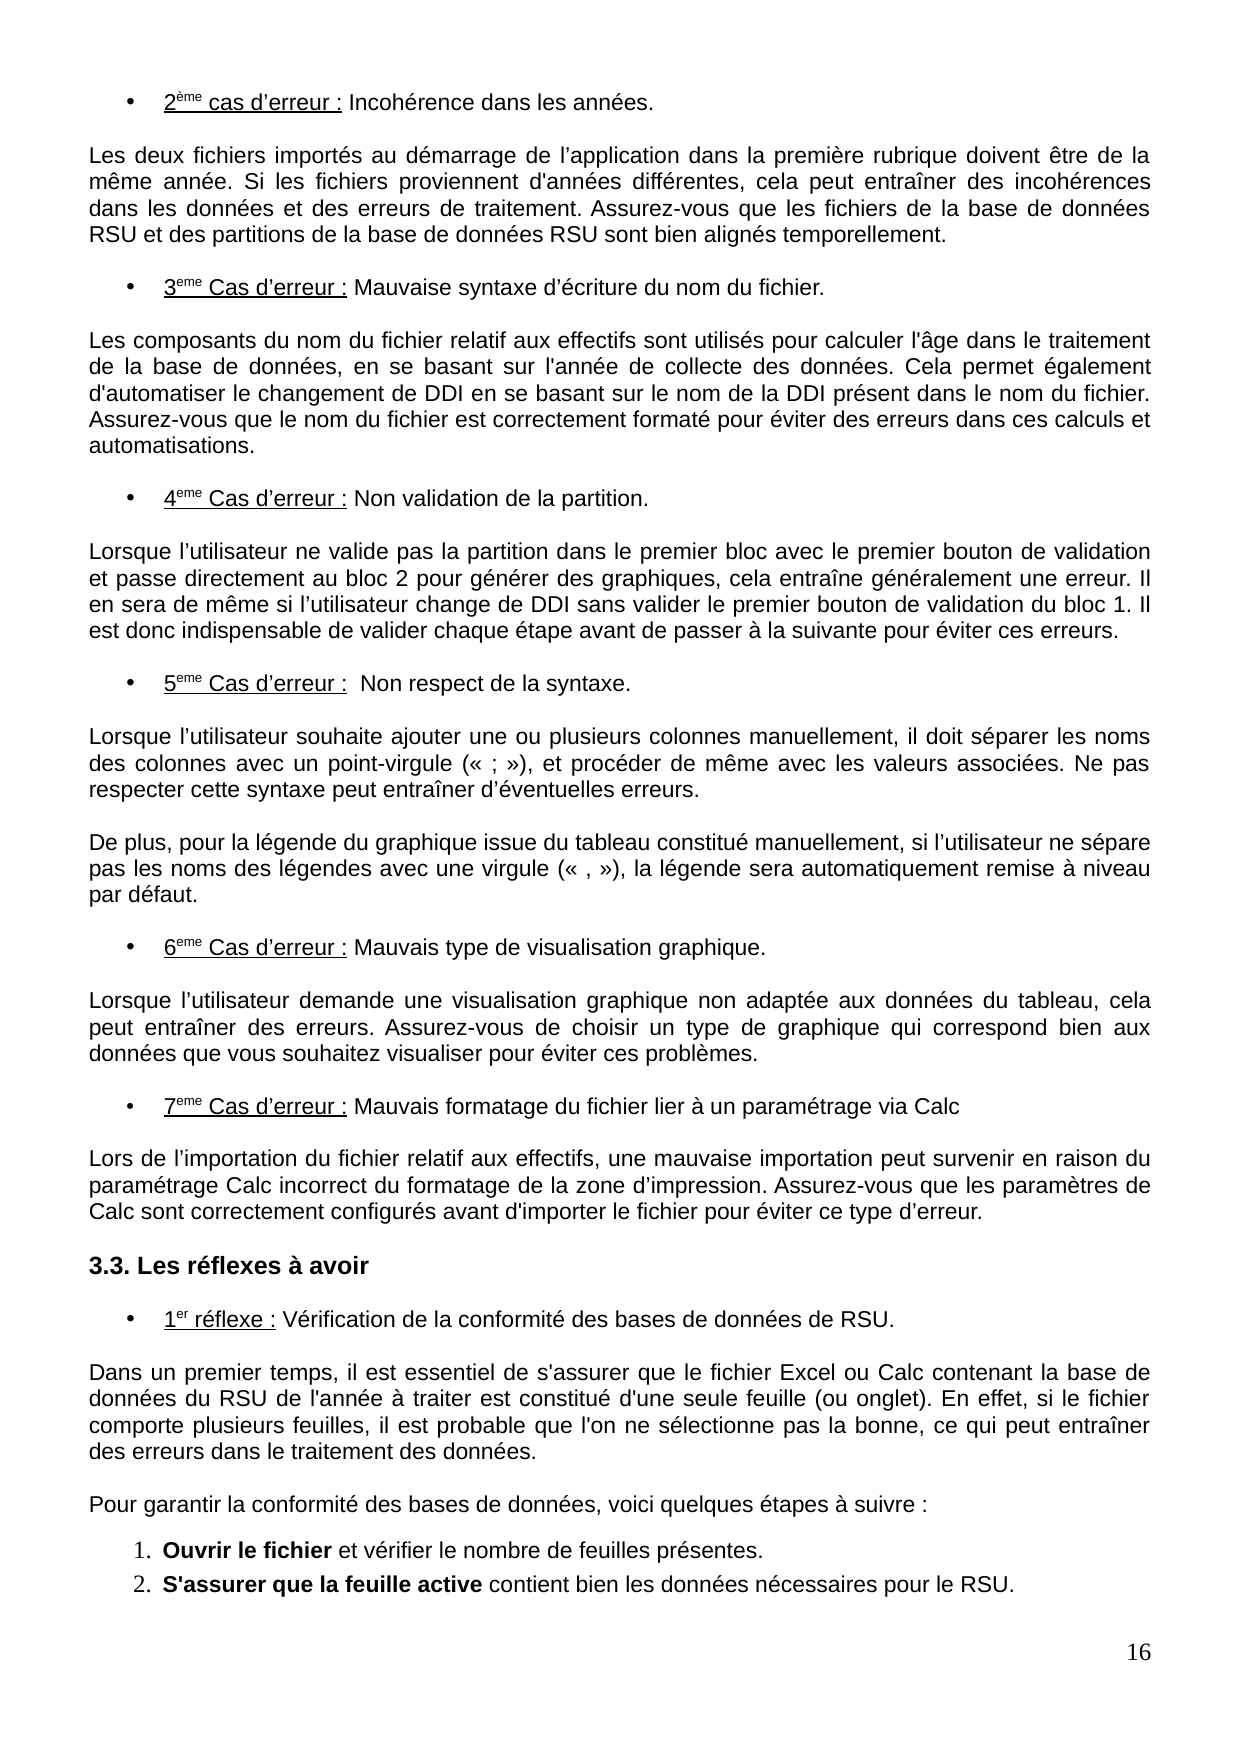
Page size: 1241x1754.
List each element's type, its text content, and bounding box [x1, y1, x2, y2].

text Dans un premier temps, il est essentiel de s'assurer que le fichier Excel ou Calc contenant la base de données du RSU de l'année à traiter est constitué d'une seule feuille (ou onglet). En effet, si le fichier comporte plusieurs feuilles, il est probable que l'on ne sélectionne pas la bonne, ce qui peut entraîner des erreurs dans le traitement des données. [88, 1359, 1152, 1464]
text Lors de l’importation du fichier relatif aux effectifs, une mauvaise importation peut survenir en raison du paramétrage Calc incorrect du formatage de la zone d’impression. Assurez-vous que les paramètres de Calc sont correctement configurés avant d'importer le fichier pour éviter ce type d’erreur. [88, 1145, 1152, 1224]
list Ouvrir le fichier et vérifier le nombre de feuilles présentes. [133, 1536, 1152, 1564]
text Lorsque l’utilisateur ne valide pas la partition dans le premier bloc avec le premier bouton de validation et passe directement au bloc 2 pour générer des graphiques, cela entraîne généralement une erreur. Il en sera de même si l’utilisateur change de DDI sans valider le premier bouton de validation du bloc 1. Il est donc indispensable de valider chaque étape avant de passer à la suivante pour éviter ces erreurs. [88, 538, 1152, 643]
list S'assurer que la feuille active contient bien les données nécessaires pour le RSU. [133, 1569, 1152, 1597]
text De plus, pour la légende du graphique issue du tableau constitué manuellement, si l’utilisateur ne sépare pas les noms des légendes avec une virgule (« , »), la légende sera automatiquement remise à niveau par défaut. [88, 828, 1152, 908]
list 5eme Cas d’erreur : Non respect de la syntaxe. [126, 670, 1152, 697]
list 1er réflexe : Vérification de la conformité des bases de données de RSU. [126, 1306, 1152, 1333]
text Les composants du nom du fichier relatif aux effectifs sont utilisés pour calculer l'âge dans le traitement de la base de données, en se basant sur l'année de collecte des données. Cela permet également d'automatiser le changement de DDI en se basant sur le nom de la DDI présent dans le nom du fichier. Assurez-vous que le nom du fichier est correctement formaté pour éviter des erreurs dans ces calculs et automatisations. [88, 327, 1152, 458]
text 3.3. Les réflexes à avoir [88, 1251, 1152, 1279]
text Les deux fichiers importés au démarrage de l’application dans la première rubrique doivent être de la même année. Si les fichiers proviennent d'années différentes, cela peut entraîner des incohérences dans les données et des erreurs de traitement. Assurez-vous que les fichiers de la base de données RSU et des partitions de la base de données RSU sont bien alignés temporellement. [88, 142, 1152, 247]
text Lorsque l’utilisateur souhaite ajouter une ou plusieurs colonnes manuellement, il doit séparer les noms des colonnes avec un point-virgule (« ; »), et procéder de même avec les valeurs associées. Ne pas respecter cette syntaxe peut entraîner d’éventuelles erreurs. [88, 723, 1152, 802]
list 2ème cas d’erreur : Incohérence dans les années. [126, 88, 1152, 115]
list 7eme Cas d’erreur : Mauvais formatage du fichier lier à un paramétrage via Calc [126, 1093, 1152, 1119]
text Lorsque l’utilisateur demande une visualisation graphique non adaptée aux données du tableau, cela peut entraîner des erreurs. Assurez-vous de choisir un type de graphique qui correspond bien aux données que vous souhaitez visualiser pour éviter ces problèmes. [88, 987, 1152, 1066]
list 6eme Cas d’erreur : Mauvais type de visualisation graphique. [126, 934, 1152, 961]
list 4eme Cas d’erreur : Non validation de la partition. [126, 485, 1152, 512]
text Pour garantir la conformité des bases de données, voici quelques étapes à suivre : [88, 1491, 1152, 1517]
list 3eme Cas d’erreur : Mauvaise syntaxe d’écriture du nom du fichier. [126, 273, 1152, 300]
